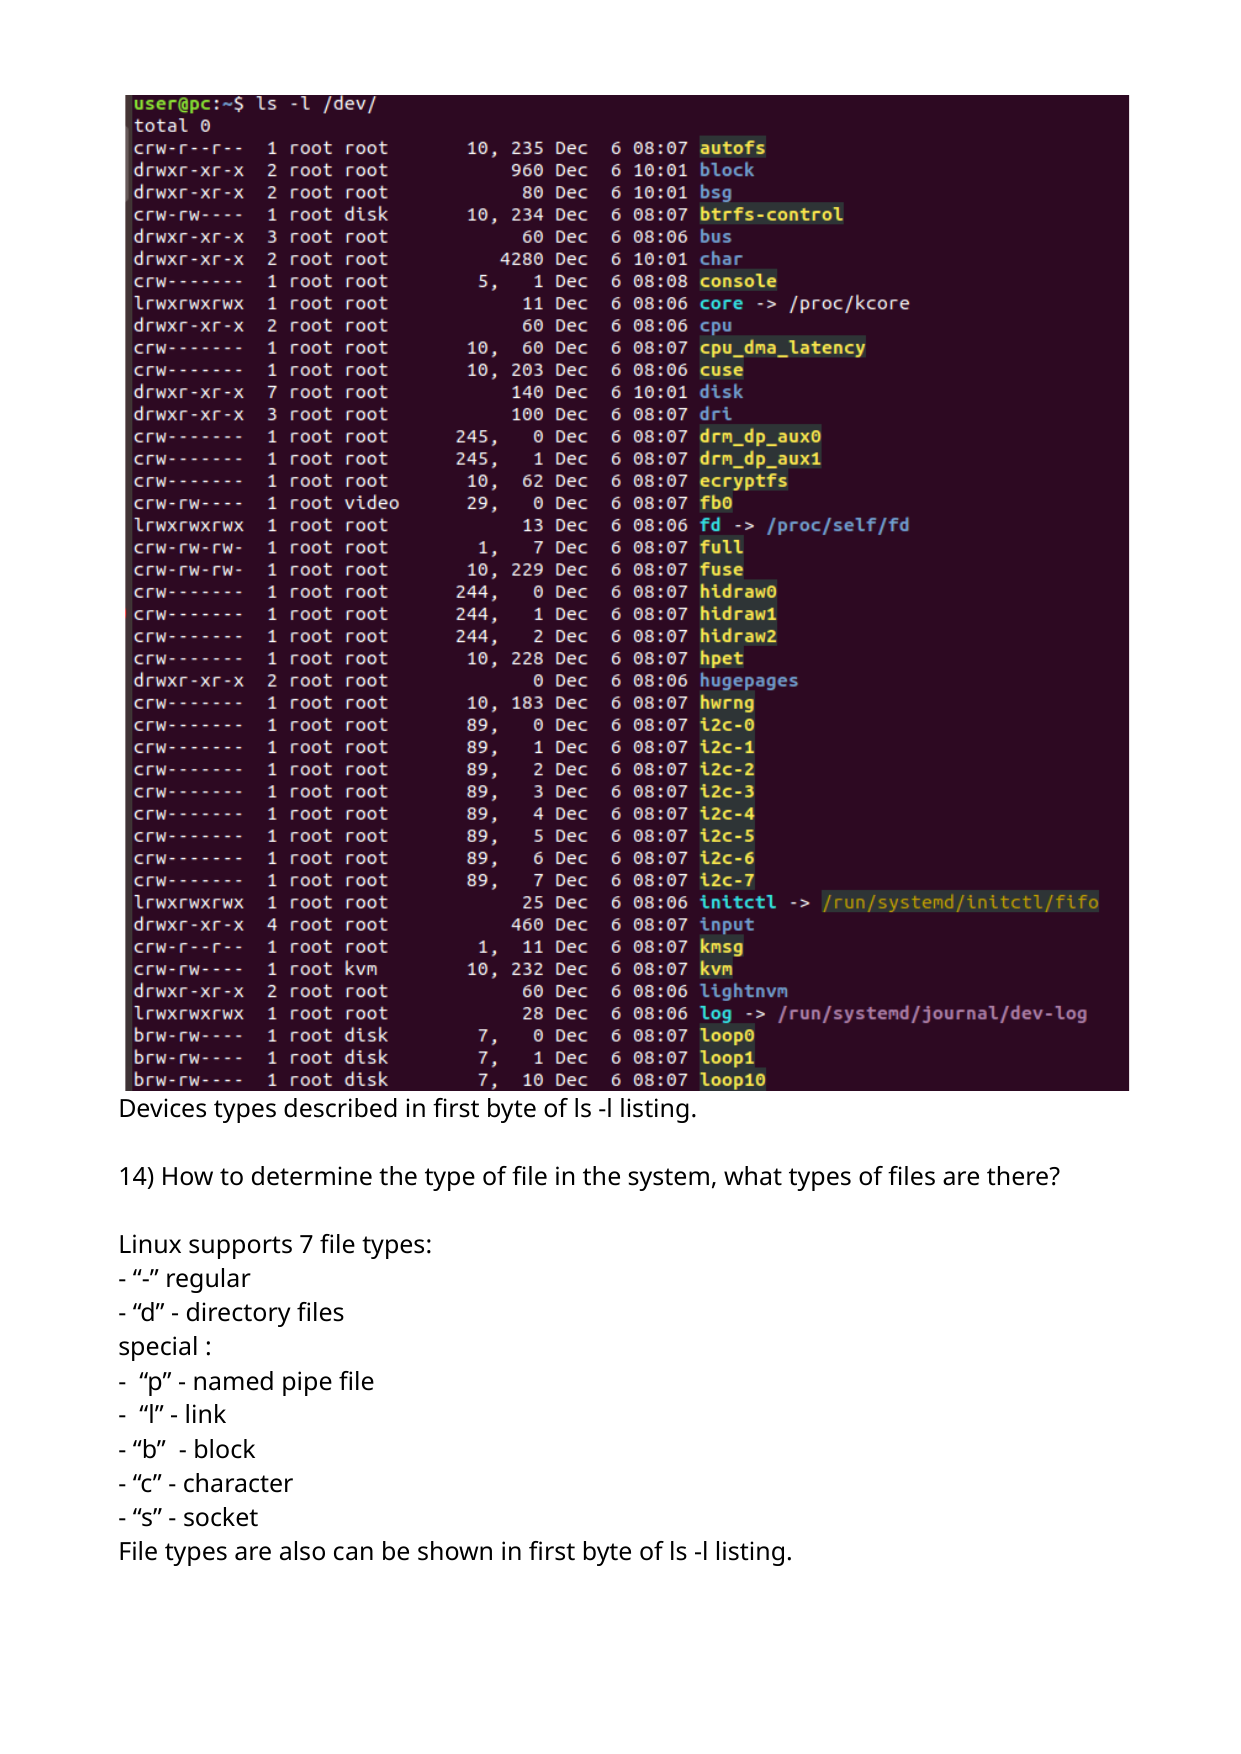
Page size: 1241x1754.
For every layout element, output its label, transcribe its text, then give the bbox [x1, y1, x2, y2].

text - “b” - block [118, 1431, 1122, 1465]
text File types are also can be shown in first byte of ls -l listing. [118, 1533, 1122, 1567]
text - “p” - named pipe file [118, 1363, 1122, 1397]
text Linux supports 7 file types: [118, 1227, 1122, 1261]
text - “l” - link [118, 1397, 1122, 1431]
text - “-” regular [118, 1261, 1122, 1295]
text Devices types described in first byte of ls -l listing. [118, 118, 1122, 1125]
text - “d” - directory files [118, 1295, 1122, 1329]
text 14) How to determine the type of file in the system, what types of files are there? [118, 1159, 1122, 1193]
text special : [118, 1329, 1122, 1363]
text - “c” - character [118, 1465, 1122, 1499]
picture [125, 95, 1130, 1091]
text - “s” - socket [118, 1499, 1122, 1533]
